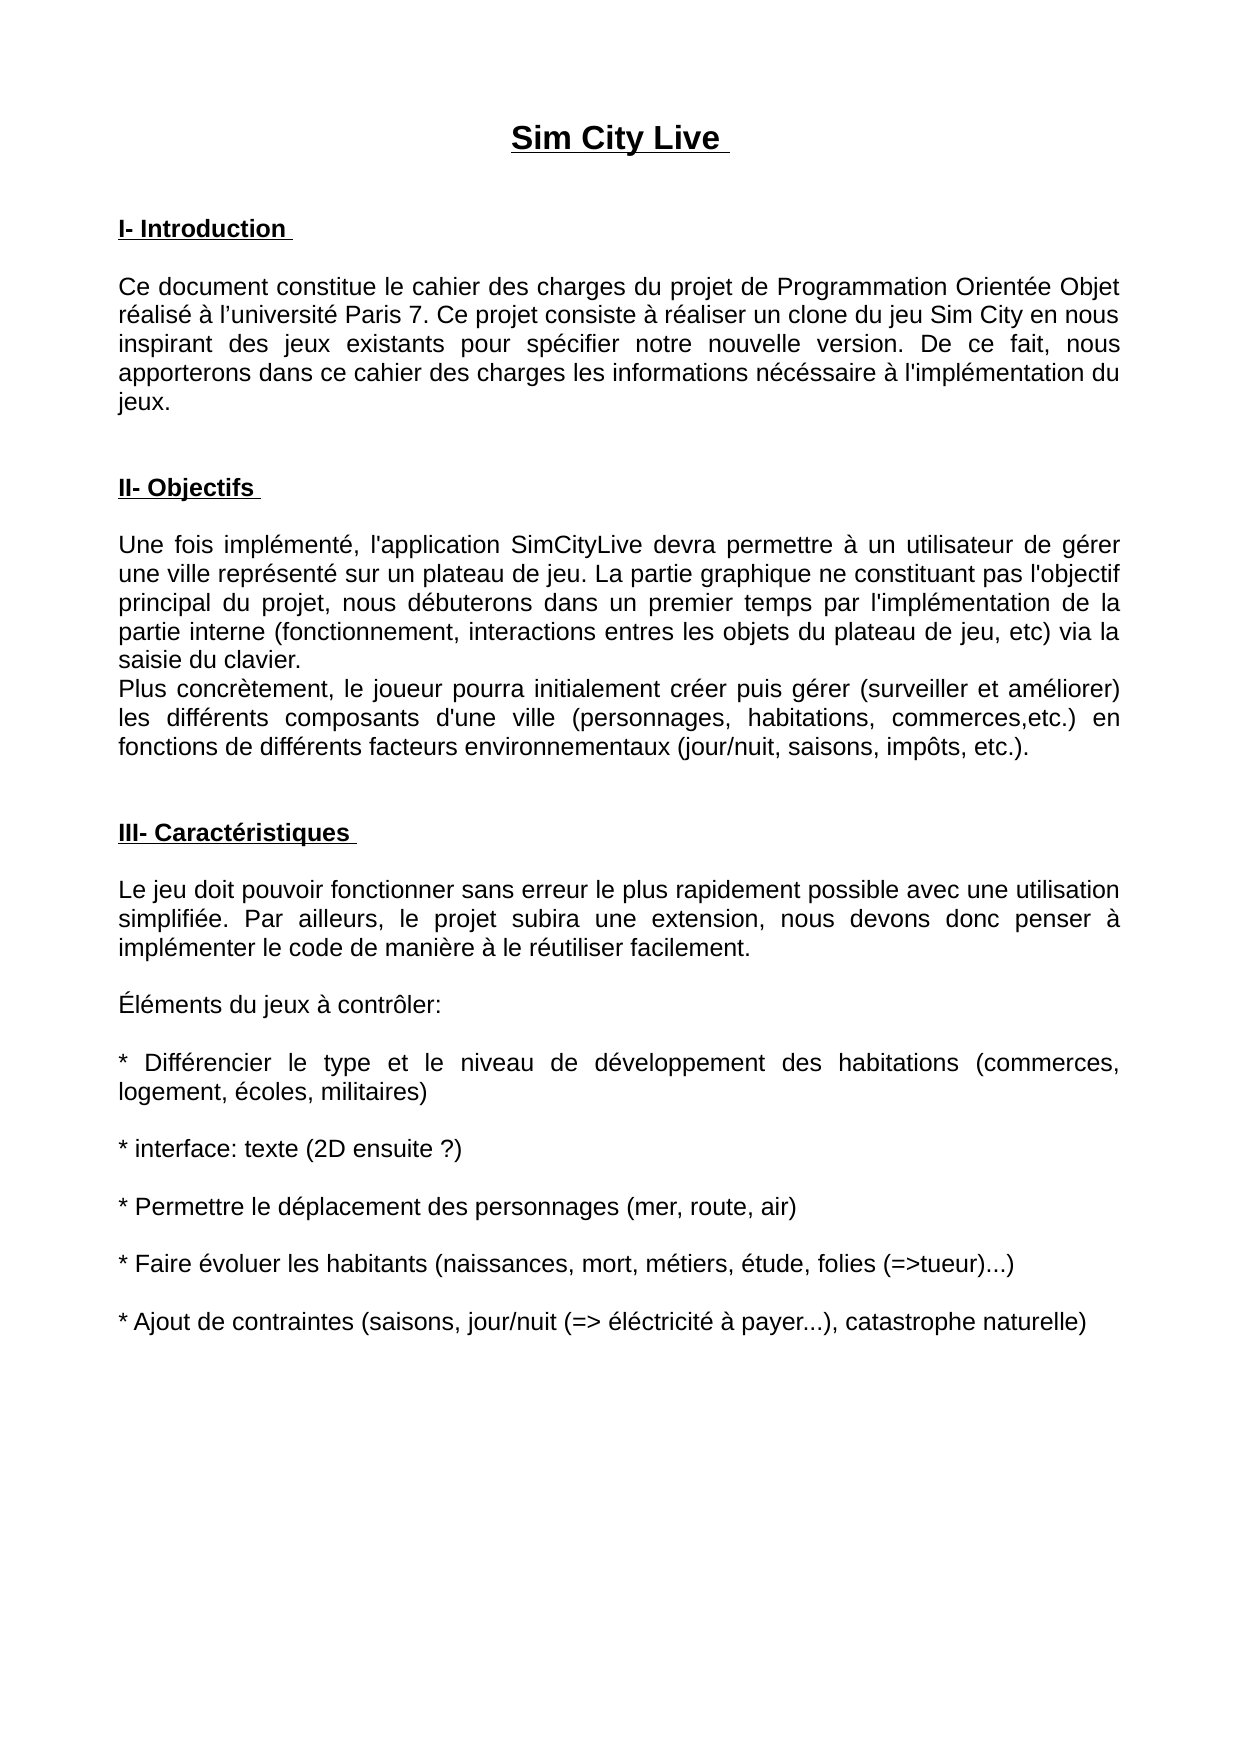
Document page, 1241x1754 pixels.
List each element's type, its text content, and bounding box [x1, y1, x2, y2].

text Ce document constitue le cahier des charges du projet de Programmation Orientée Objet réalisé à l’université Paris 7. Ce projet consiste à réaliser un clone du jeu Sim City en nous inspirant des jeux existants pour spécifier notre nouvelle version. De ce fait, nous apporterons dans ce cahier des charges les informations nécéssaire à l'implémentation du jeux. [118, 272, 1122, 415]
text Plus concrètement, le joueur pourra initialement créer puis gérer (surveiller et améliorer) les différents composants d'une ville (personnages, habitations, commerces,etc.) en fonctions de différents facteurs environnementaux (jour/nuit, saisons, impôts, etc.). [118, 674, 1122, 760]
text Sim City Live [118, 118, 1122, 157]
text III- Caractéristiques [118, 818, 1122, 847]
text * Permettre le déplacement des personnages (mer, route, air) [118, 1192, 1122, 1220]
text I- Introduction [118, 214, 1122, 243]
text Une fois implémenté, l'application SimCityLive devra permettre à un utilisateur de gérer une ville représenté sur un plateau de jeu. La partie graphique ne constituant pas l'objectif principal du projet, nous débuterons dans un premier temps par l'implémentation de la partie interne (fonctionnement, interactions entres les objets du plateau de jeu, etc) via la saisie du clavier. [118, 530, 1122, 674]
text * Faire évoluer les habitants (naissances, mort, métiers, étude, folies (=>tueur)...) [118, 1249, 1122, 1278]
text Le jeu doit pouvoir fonctionner sans erreur le plus rapidement possible avec une utilisation simplifiée. Par ailleurs, le projet subira une extension, nous devons donc penser à implémenter le code de manière à le réutiliser facilement. [118, 875, 1122, 962]
text II- Objectifs [118, 473, 1122, 502]
text * interface: texte (2D ensuite ?) [118, 1134, 1122, 1163]
text Éléments du jeux à contrôler: [118, 990, 1122, 1019]
text * Différencier le type et le niveau de développement des habitations (commerces, logement, écoles, militaires) [118, 1048, 1122, 1105]
text * Ajout de contraintes (saisons, jour/nuit (=> éléctricité à payer...), catastrophe naturelle) [118, 1307, 1122, 1335]
